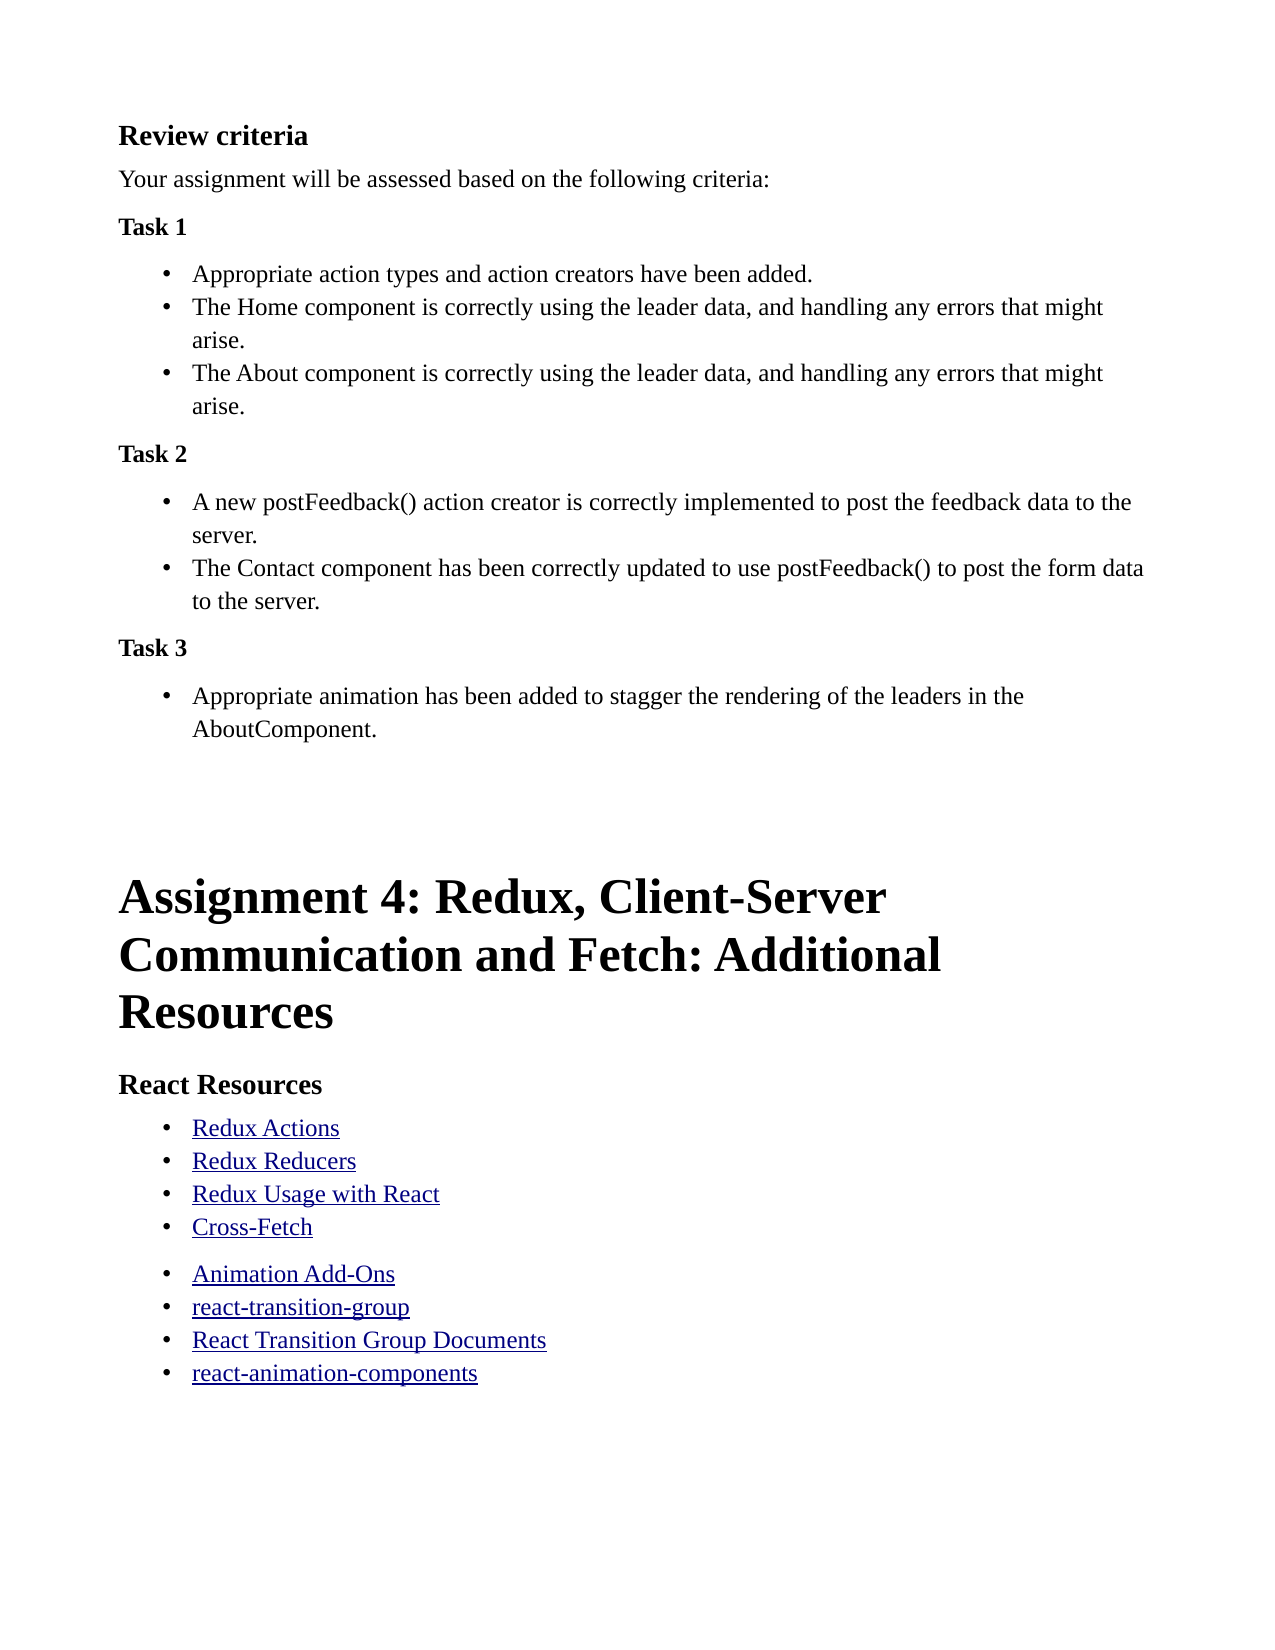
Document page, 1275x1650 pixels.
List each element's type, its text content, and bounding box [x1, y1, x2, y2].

subtitle Assignment 4: Redux, Client-Server Communication and Fetch: Additional Resources [118, 867, 1157, 1040]
list Appropriate animation has been added to stagger the rendering of the leaders in the AboutComponent. [162, 681, 1157, 743]
list Redux Reducers [162, 1146, 1157, 1174]
subtitle Review criteria [118, 118, 1157, 152]
list Redux Usage with React [162, 1179, 1157, 1208]
list Animation Add-Ons [162, 1259, 1157, 1288]
list The Contact component has been correctly updated to use postFeedback() to post the form data to the server. [162, 553, 1157, 614]
list Redux Actions [162, 1113, 1157, 1142]
text Task 1 [118, 212, 1157, 241]
list The Home component is correctly using the leader data, and handling any errors that might arise. [162, 292, 1157, 354]
subtitle React Resources [118, 1067, 1157, 1100]
list Cross-Fetch [162, 1212, 1157, 1241]
list react-animation-components [162, 1358, 1157, 1387]
text Task 2 [118, 439, 1157, 468]
list React Transition Group Documents [162, 1326, 1157, 1354]
list react-transition-group [162, 1292, 1157, 1321]
list A new postFeedback() action creator is correctly implemented to post the feedback data to the server. [162, 487, 1157, 548]
text Task 3 [118, 633, 1157, 662]
list Appropriate action types and action creators have been added. [162, 259, 1157, 288]
text Your assignment will be assessed based on the following criteria: [118, 164, 1157, 193]
list The About component is correctly using the leader data, and handling any errors that might arise. [162, 358, 1157, 420]
